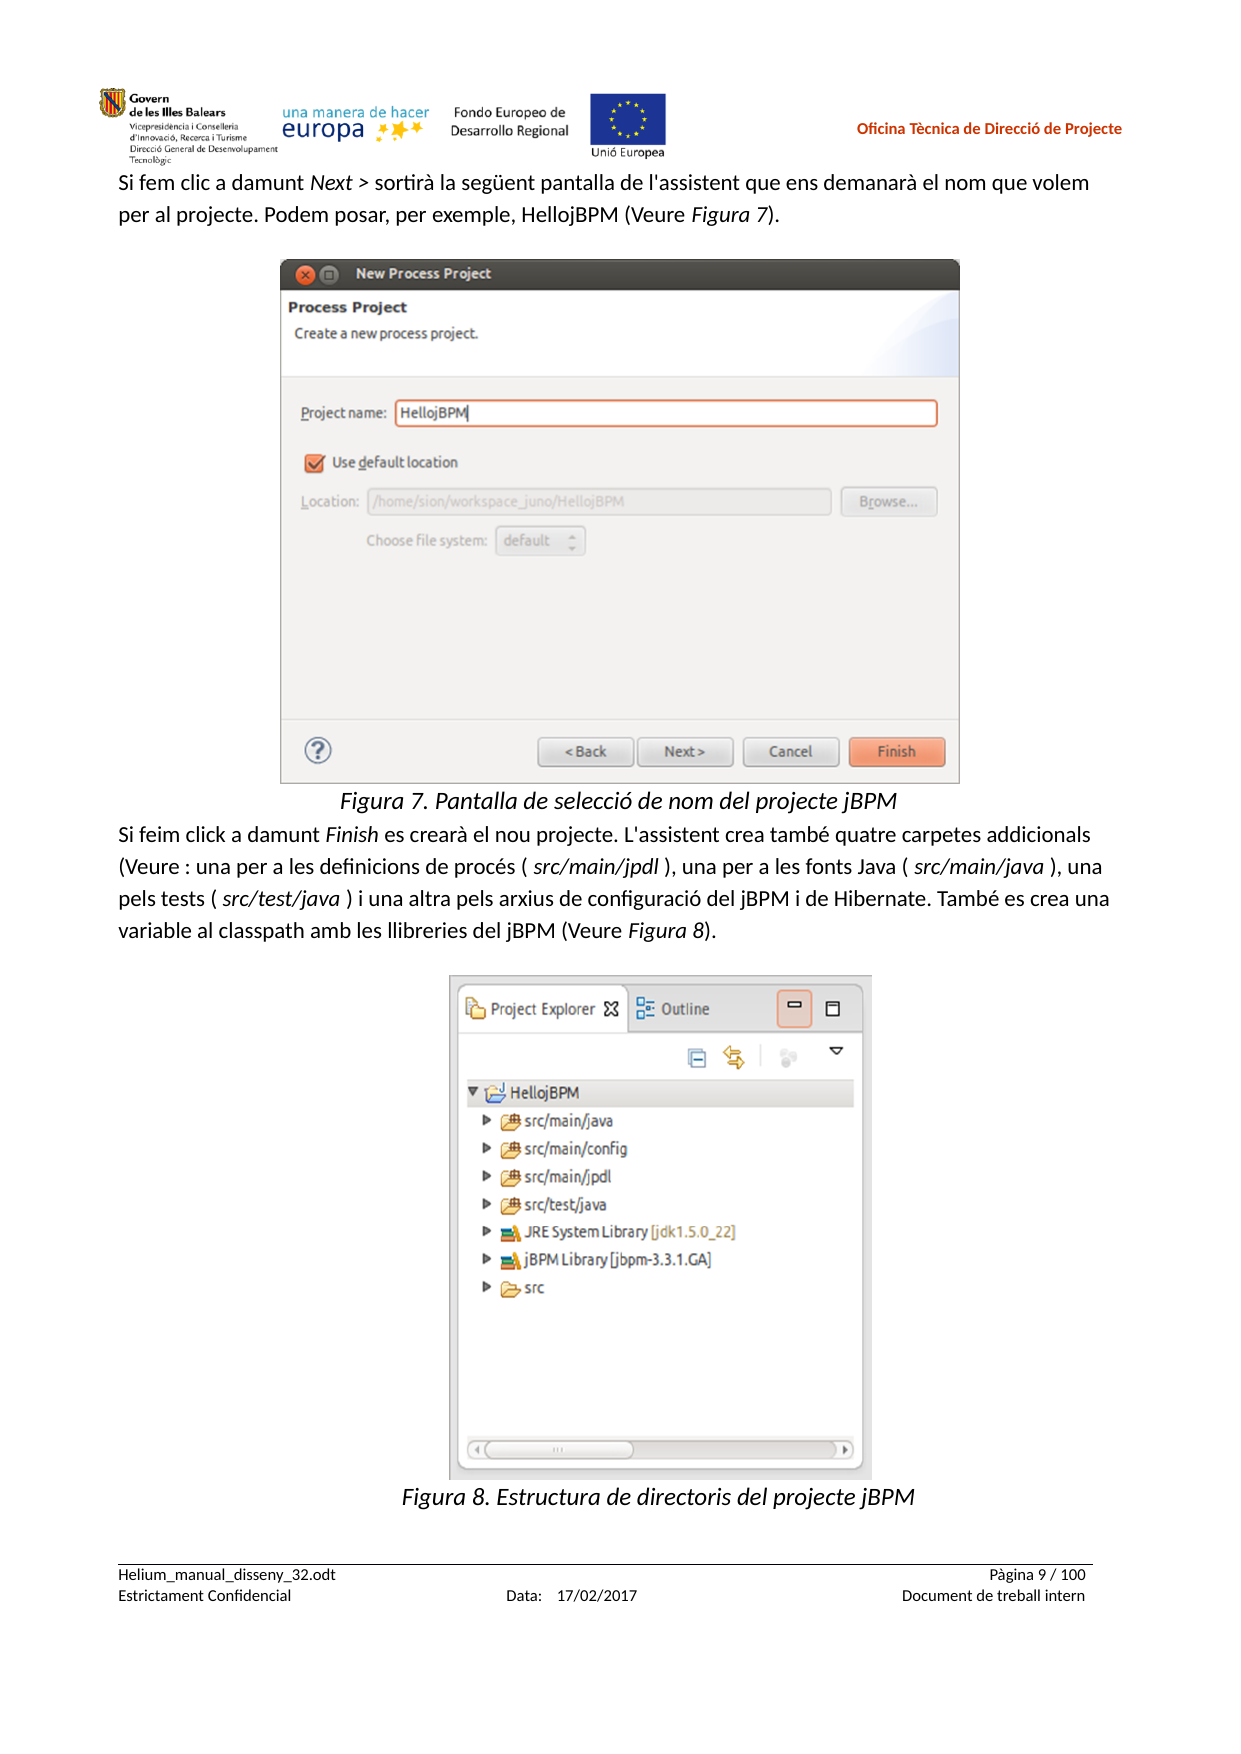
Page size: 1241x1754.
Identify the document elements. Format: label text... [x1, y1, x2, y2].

picture [447, 973, 873, 1481]
text Si fem clic a damunt Next > sortirà la següent pantalla de l'assistent que ens demanarà el nom que volem per al projecte. Podem posar, per exemple, HellojBPM (Veure Figura 7). [118, 168, 1122, 228]
text Figura 8. Estructura de directoris del projecte jBPM [364, 974, 955, 1511]
text Figura 7. Pantalla de selecció de nom del projecte jBPM [279, 786, 962, 816]
picture [278, 257, 962, 786]
picture [99, 87, 668, 166]
text Si feim click a damunt Finish es crearà el nou projecte. L'assistent crea també quatre carpetes addicionals (Veure : una per a les definicions de procés ( src/main/jpdl ), una per a les fonts Java ( src/main/java ), una pels tests ( src/test/java ) i una altra pels arxius de configuració del jBPM i de Hibernate. També es crea una variable al classpath amb les llibreries del jBPM (Veure Figura 8). [118, 245, 1122, 944]
